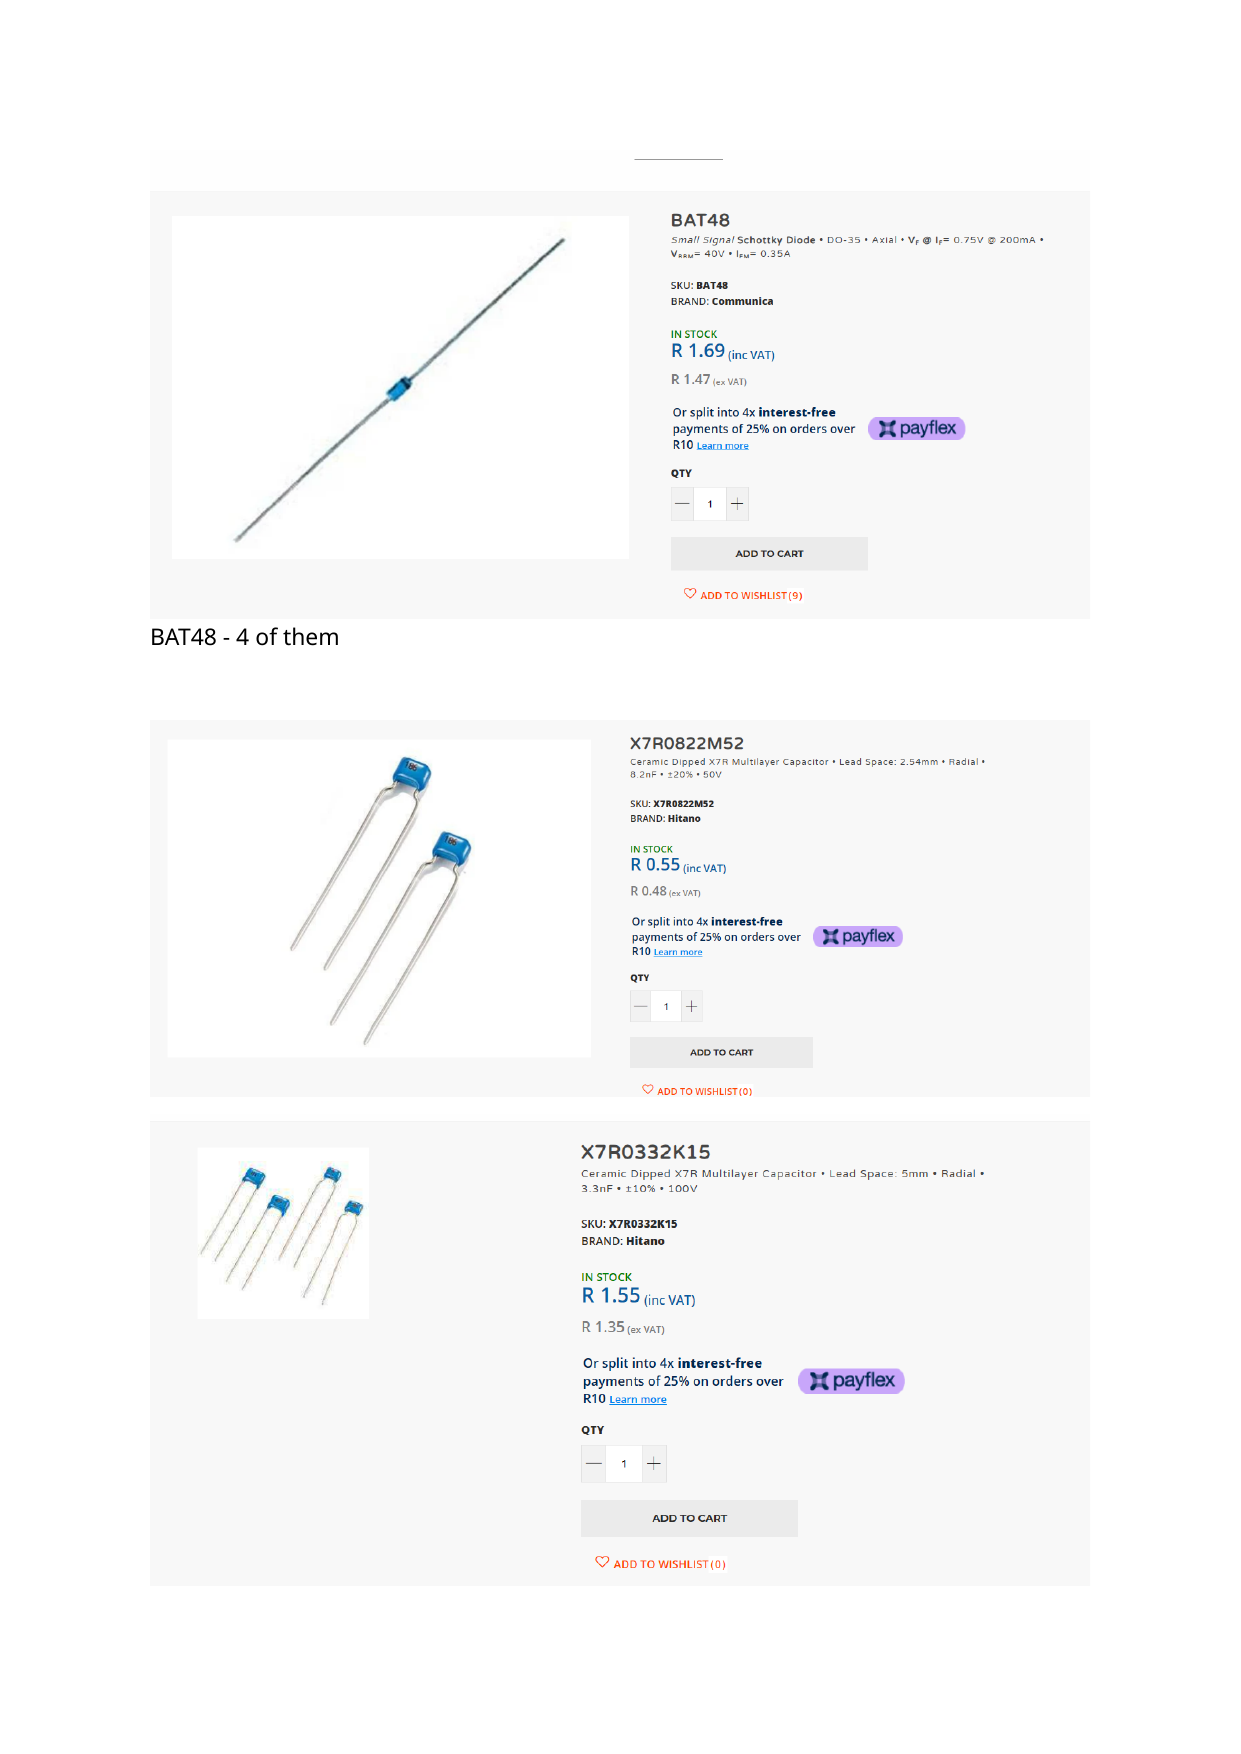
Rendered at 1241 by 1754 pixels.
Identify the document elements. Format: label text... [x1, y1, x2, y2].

text BAT48 - 4 of them [150, 619, 1090, 652]
